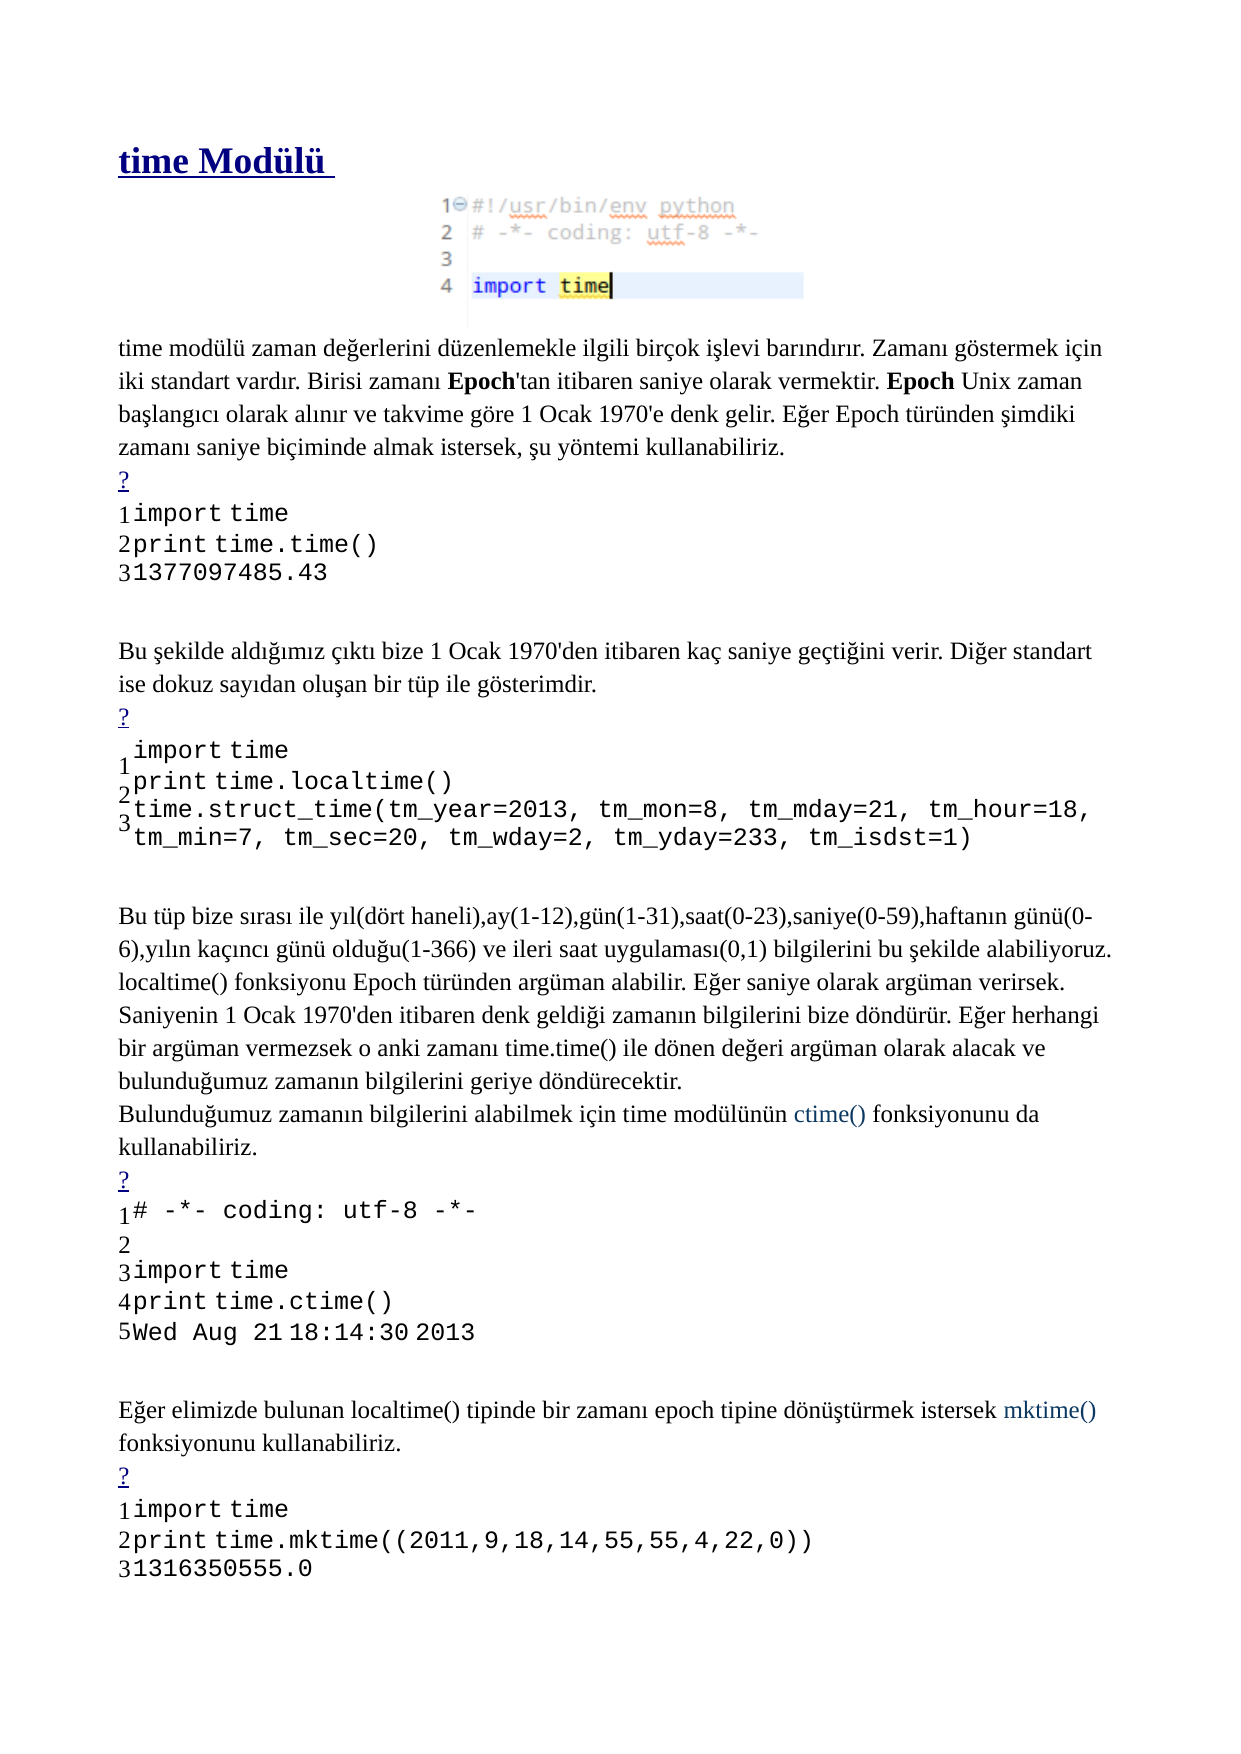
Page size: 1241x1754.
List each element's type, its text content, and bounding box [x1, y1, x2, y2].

table_header 1 2 3 [118, 498, 133, 588]
table_header 1 2 3 [118, 735, 133, 853]
table_header # -*- coding: utf-8 -*- import time print time.ctime() Wed Aug 21 18:14:30 2013 [133, 1198, 483, 1348]
table_header 1 2 3 4 5 [118, 1198, 133, 1348]
subtitle time Modülü [118, 139, 1122, 182]
text ? [118, 465, 1122, 494]
table_header import time print time.localtime() time.struct_time(tm_year=2013, tm_mon=8, tm_mday=21, tm_hour=18, tm_min=7, tm_sec=20, tm_wday=2, tm_yday=233, tm_isdst=1) [133, 735, 1122, 853]
text Bu şekilde aldığımız çıktı bize 1 Ocak 1970'den itibaren kaç saniye geçtiğini verir. Diğer standart ise dokuz sayıdan oluşan bir tüp ile gösterimdir. [118, 636, 1122, 698]
table_header import time print time.time() 1377097485.43 [133, 498, 383, 588]
table_header import time print time.mktime((2011,9,18,14,55,55,4,22,0)) 1316350555.0 [133, 1494, 819, 1584]
text ? [118, 1461, 1122, 1490]
text Bu tüp bize sırası ile yıl(dört haneli),ay(1-12),gün(1-31),saat(0-23),saniye(0-59),haftanın günü(0-6),yılın kaçıncı günü olduğu(1-366) ve ileri saat uygulaması(0,1) bilgilerini bu şekilde alabiliyoruz. localtime() fonksiyonu Epoch türünden argüman alabilir. Eğer saniye olarak argüman verirsek. Saniyenin 1 Ocak 1970'den itibaren denk geldiği zamanın bilgilerini bize döndürür. Eğer herhangi bir argüman vermezsek o anki zamanı time.time() ile dönen değeri argüman olarak alacak ve bulunduğumuz zamanın bilgilerini geriye döndürecektir. Bulunduğumuz zamanın bilgilerini alabilmek için time modülünün ctime() fonksiyonunu da kullanabiliriz. [118, 901, 1122, 1161]
picture [436, 194, 804, 329]
text Eğer elimizde bulunan localtime() tipinde bir zamanı epoch tipine dönüştürmek istersek mktime() fonksiyonunu kullanabiliriz. [118, 1395, 1122, 1457]
text ? [118, 702, 1122, 731]
text ? [118, 1165, 1122, 1194]
text time modülü zaman değerlerini düzenlemekle ilgili birçok işlevi barındırır. Zamanı göstermek için iki standart vardır. Birisi zamanı Epoch'tan itibaren saniye olarak vermektir. Epoch Unix zaman başlangıcı olarak alınır ve takvime göre 1 Ocak 1970'e denk gelir. Eğer Epoch türünden şimdiki zamanı saniye biçiminde almak istersek, şu yöntemi kullanabiliriz. [118, 333, 1122, 461]
table_header 1 2 3 [118, 1494, 133, 1584]
